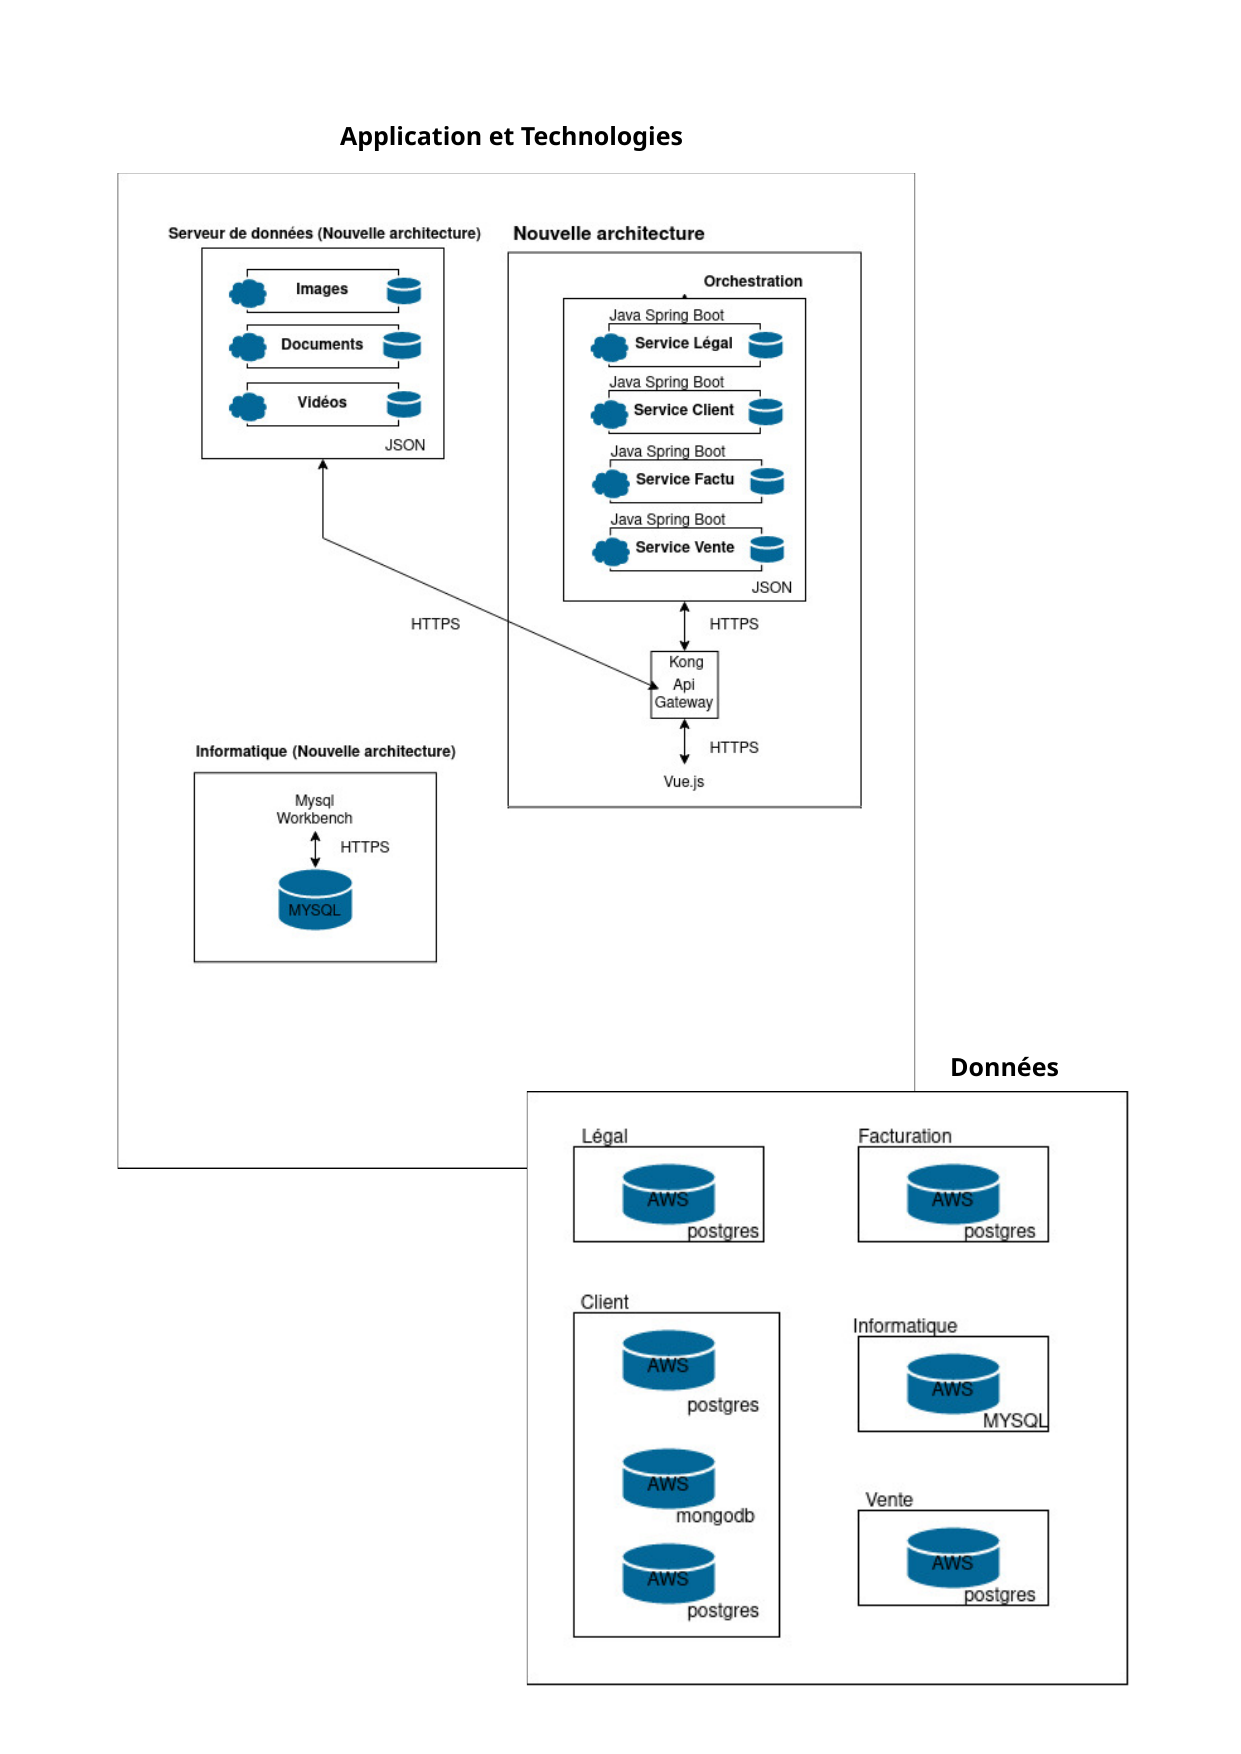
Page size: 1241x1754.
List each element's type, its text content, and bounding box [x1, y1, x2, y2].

text Données [916, 1050, 1122, 1084]
subtitle Application et Technologies [118, 118, 1122, 152]
picture [117, 173, 1130, 1687]
